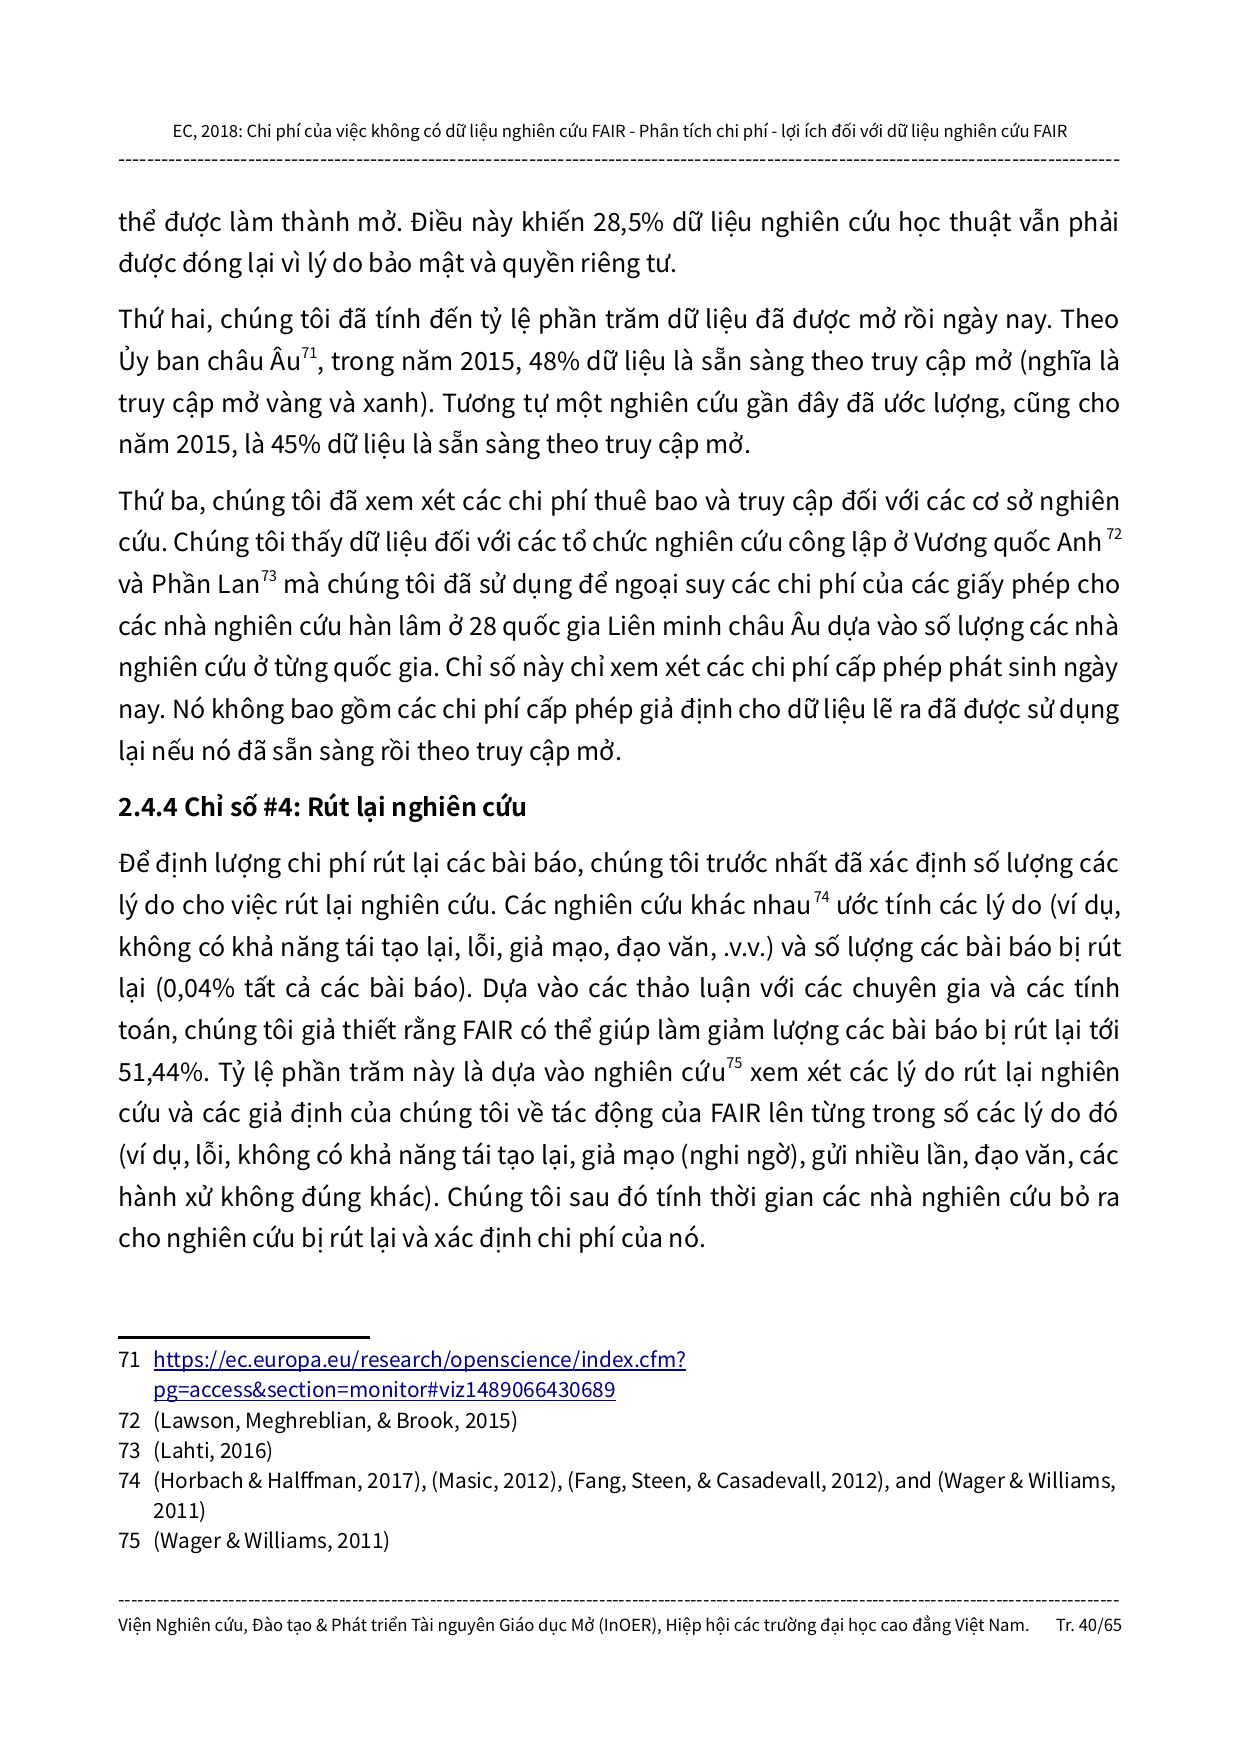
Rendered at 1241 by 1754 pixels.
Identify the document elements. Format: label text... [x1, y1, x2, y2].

text thể được làm thành mở. Điều này khiến 28,5% dữ liệu nghiên cứu học thuật vẫn phải được đóng lại vì lý do bảo mật và quyền riêng tư. [118, 202, 1122, 280]
text (Lawson, Meghreblian, & Brook, 2015) [118, 1404, 1122, 1434]
text Thứ hai, chúng tôi đã tính đến tỷ lệ phần trăm dữ liệu đã được mở rồi ngày nay. Theo Ủy ban châu Âu, trong năm 2015, 48% dữ liệu là sẵn sàng theo truy cập mở (nghĩa là truy cập mở vàng và xanh). Tương tự một nghiên cứu gần đây đã ước lượng, cũng cho năm 2015, là 45% dữ liệu là sẵn sàng theo truy cập mở. [118, 300, 1122, 461]
text https://ec.europa.eu/research/openscience/index.cfm?pg=access&section=monitor#viz1489066430689 [118, 1343, 1122, 1404]
text 2.4.4 Chỉ số #4: Rút lại nghiên cứu [118, 787, 1122, 824]
text (Horbach & Halffman, 2017), (Masic, 2012), (Fang, Steen, & Casadevall, 2012), and (Wager & Williams, 2011) [118, 1464, 1122, 1525]
text (Wager & Williams, 2011) [118, 1525, 1122, 1555]
text Để định lượng chi phí rút lại các bài báo, chúng tôi trước nhất đã xác định số lượng các lý do cho việc rút lại nghiên cứu. Các nghiên cứu khác nhau ước tính các lý do (ví dụ, không có khả năng tái tạo lại, lỗi, giả mạo, đạo văn, .v.v.) và số lượng các bài báo bị rút lại (0,04% tất cả các bài báo). Dựa vào các thảo luận với các chuyên gia và các tính toán, chúng tôi giả thiết rằng FAIR có thể giúp làm giảm lượng các bài báo bị rút lại tới 51,44%. Tỷ lệ phần trăm này là dựa vào nghiên cứu xem xét các lý do rút lại nghiên cứu và các giả định của chúng tôi về tác động của FAIR lên từng trong số các lý do đó (ví dụ, lỗi, không có khả năng tái tạo lại, giả mạo (nghi ngờ), gửi nhiều lần, đạo văn, các hành xử không đúng khác). Chúng tôi sau đó tính thời gian các nhà nghiên cứu bỏ ra cho nghiên cứu bị rút lại và xác định chi phí của nó. [118, 844, 1122, 1255]
text Thứ ba, chúng tôi đã xem xét các chi phí thuê bao và truy cập đối với các cơ sở nghiên cứu. Chúng tôi thấy dữ liệu đối với các tổ chức nghiên cứu công lập ở Vương quốc Anh và Phần Lan mà chúng tôi đã sử dụng để ngoại suy các chi phí của các giấy phép cho các nhà nghiên cứu hàn lâm ở 28 quốc gia Liên minh châu Âu dựa vào số lượng các nhà nghiên cứu ở từng quốc gia. Chỉ số này chỉ xem xét các chi phí cấp phép phát sinh ngày nay. Nó không bao gồm các chi phí cấp phép giả định cho dữ liệu lẽ ra đã được sử dụng lại nếu nó đã sẵn sàng rồi theo truy cập mở. [118, 481, 1122, 767]
text (Lahti, 2016) [118, 1434, 1122, 1464]
